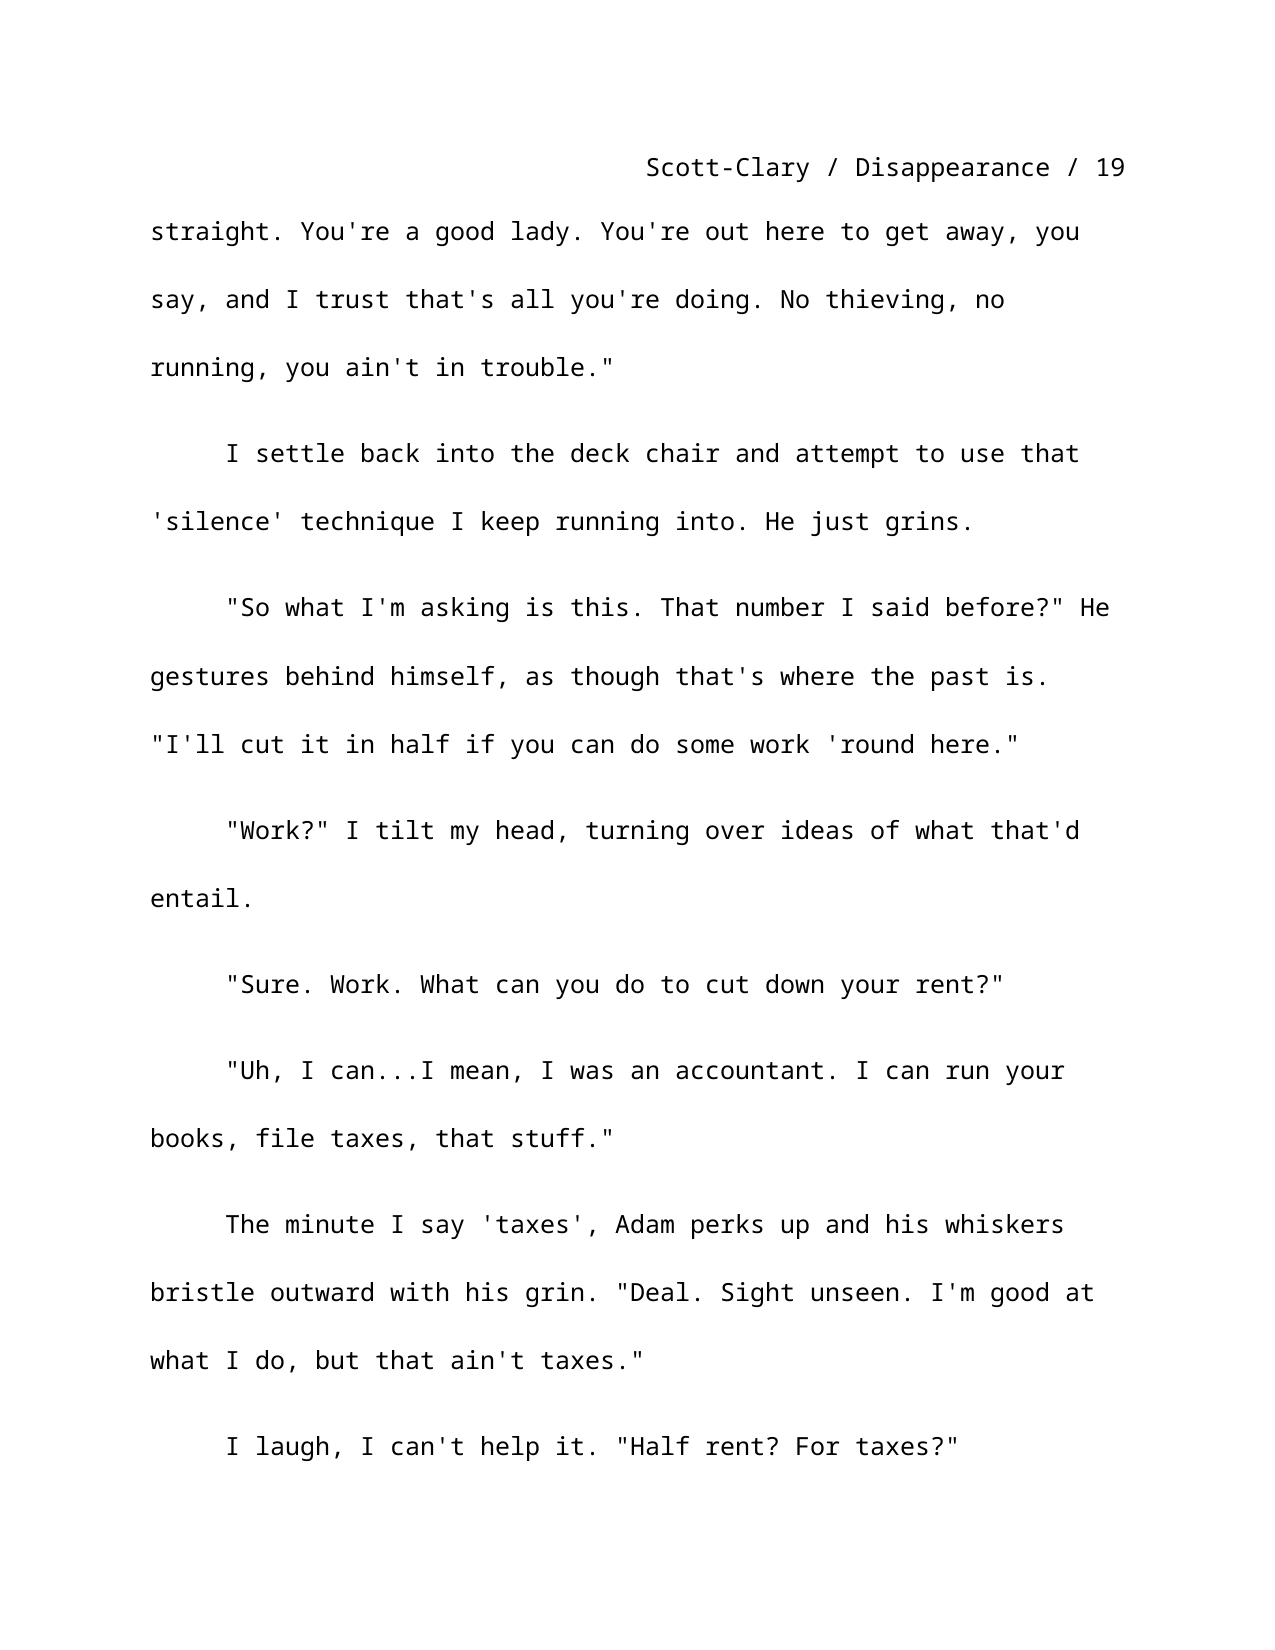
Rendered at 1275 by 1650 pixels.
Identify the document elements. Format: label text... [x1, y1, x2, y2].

text "Work?" I tilt my head, turning over ideas of what that'd entail. [150, 812, 1125, 914]
text I settle back into the deck chair and attempt to use that 'silence' technique I keep running into. He just grins. [150, 436, 1125, 538]
text I laugh, I can't help it. "Half rent? For taxes?" [150, 1429, 1125, 1463]
text "Sure. Work. What can you do to cut down your rent?" [150, 966, 1125, 1001]
text straight. You're a good lady. You're out here to get away, you say, and I trust that's all you're doing. No thieving, no running, you ain't in trouble." [150, 213, 1125, 384]
text "Uh, I can...I mean, I was an accountant. I can run your books, file taxes, that stuff." [150, 1052, 1125, 1155]
text "So what I'm asking is this. That number I said before?" He gestures behind himself, as though that's where the past is. "I'll cut it in half if you can do some work 'round here." [150, 590, 1125, 760]
text The minute I say 'taxes', Adam perks up and his whiskers bristle outward with his grin. "Deal. Sight unseen. I'm good at what I do, but that ain't taxes." [150, 1207, 1125, 1377]
